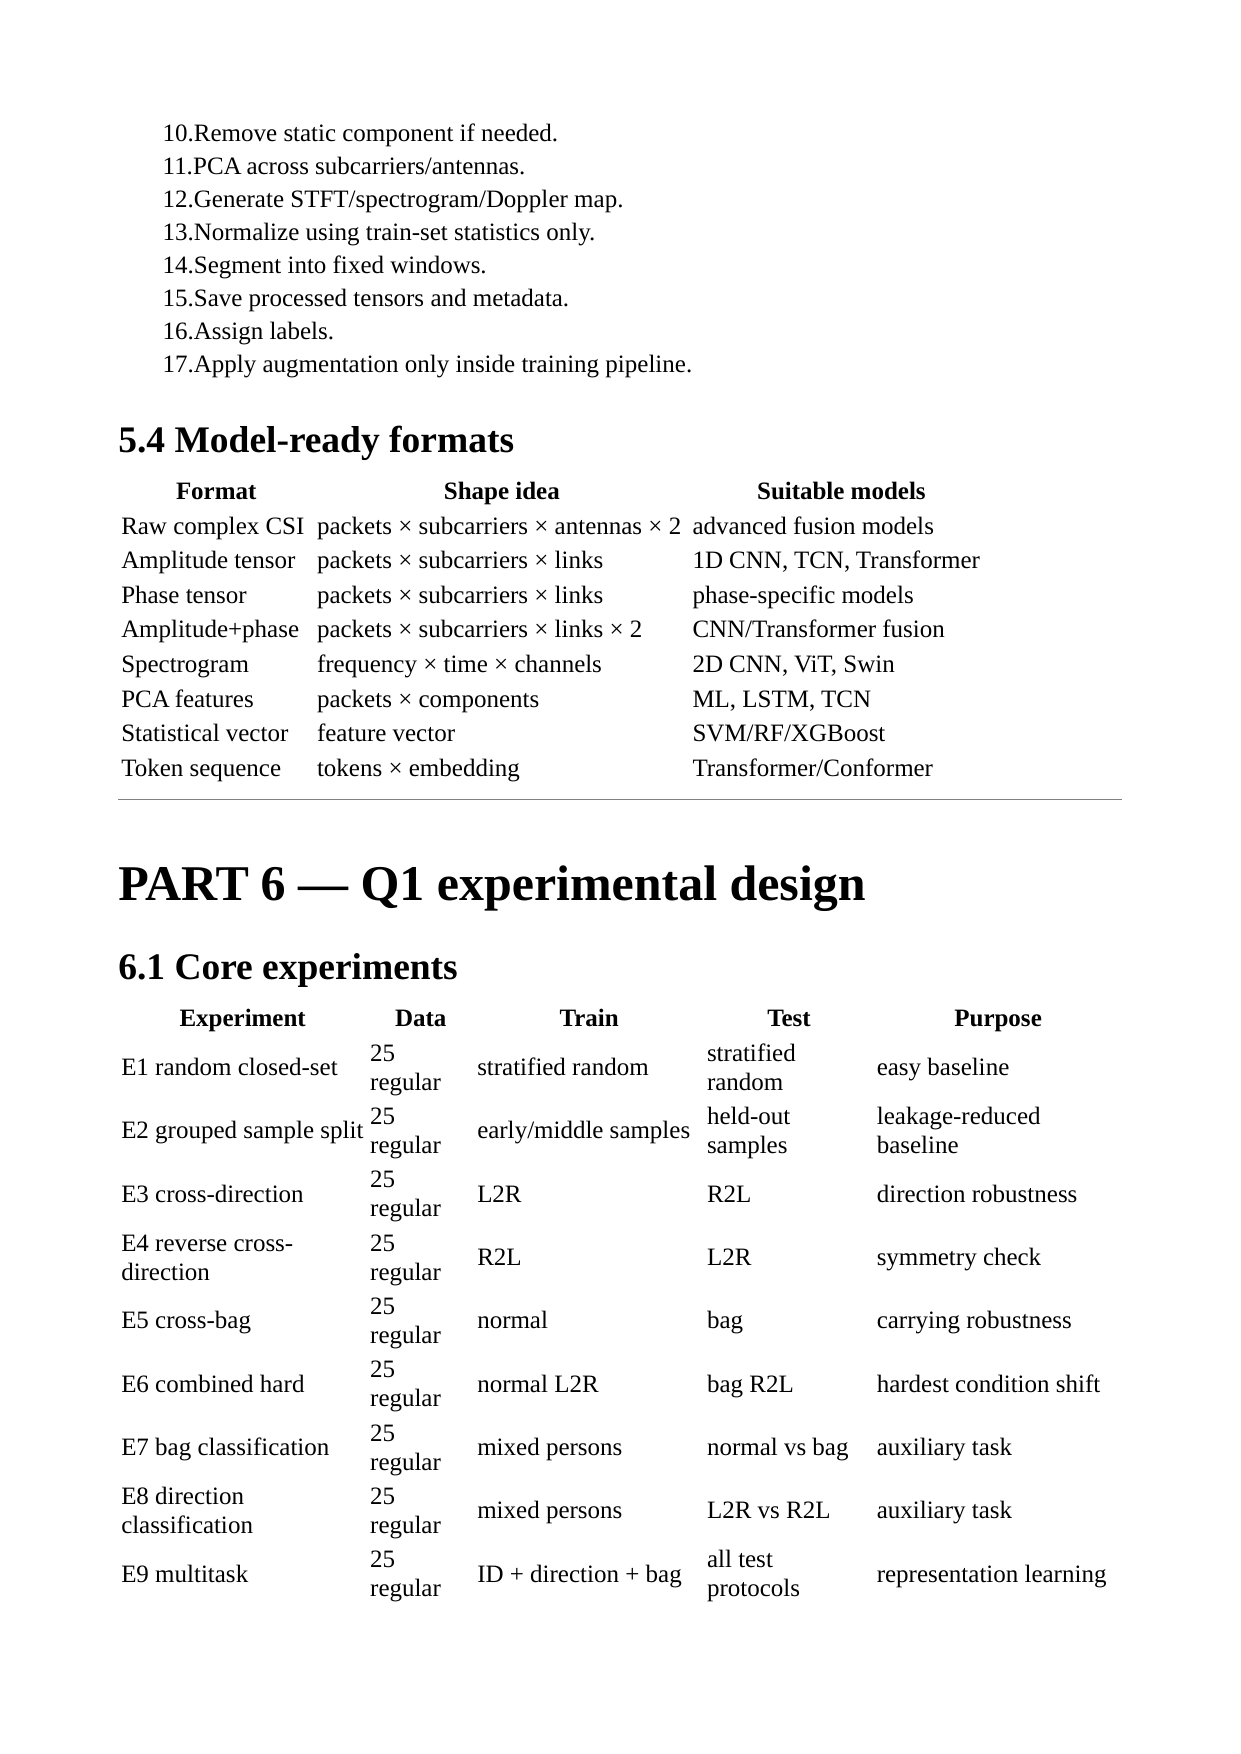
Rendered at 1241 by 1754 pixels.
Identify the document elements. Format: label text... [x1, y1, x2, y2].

table_cell L2R [704, 1225, 874, 1288]
table_cell L2R vs R2L [704, 1478, 874, 1542]
table_cell E5 cross-bag [118, 1288, 367, 1352]
table_cell bag R2L [704, 1352, 874, 1415]
table_cell representation learning [874, 1542, 1122, 1605]
list Generate STFT/spectrogram/Doppler map. [162, 184, 1122, 213]
table_cell auxiliary task [874, 1478, 1122, 1542]
table_cell ID + direction + bag [474, 1542, 704, 1605]
table_cell phase-specific models [689, 577, 993, 612]
table_cell feature vector [314, 715, 689, 750]
subtitle 5.4 Model-ready formats [118, 418, 1122, 461]
list Normalize using train-set statistics only. [162, 217, 1122, 246]
table_cell stratified random [474, 1035, 704, 1098]
table_cell Token sequence [118, 750, 314, 784]
table_cell L2R [474, 1162, 704, 1225]
table_header Shape idea [314, 473, 689, 508]
table_cell 25 regular [367, 1415, 474, 1478]
table_cell held-out samples [704, 1098, 874, 1162]
table_cell 2D CNN, ViT, Swin [689, 646, 993, 681]
table_cell CNN/Transformer fusion [689, 612, 993, 646]
table_cell 25 regular [367, 1352, 474, 1415]
table_cell packets × components [314, 681, 689, 715]
table_cell easy baseline [874, 1035, 1122, 1098]
table_cell hardest condition shift [874, 1352, 1122, 1415]
table_cell 25 regular [367, 1162, 474, 1225]
subtitle 6.1 Core experiments [118, 945, 1122, 988]
table_cell 25 regular [367, 1098, 474, 1162]
table_cell Spectrogram [118, 646, 314, 681]
table_cell normal [474, 1288, 704, 1352]
table_cell advanced fusion models [689, 508, 993, 542]
table_cell Amplitude tensor [118, 543, 314, 577]
table_cell normal L2R [474, 1352, 704, 1415]
list Segment into fixed windows. [162, 250, 1122, 279]
table_cell 25 regular [367, 1035, 474, 1098]
table_cell all test protocols [704, 1542, 874, 1605]
table_cell 1D CNN, TCN, Transformer [689, 543, 993, 577]
table_cell carrying robustness [874, 1288, 1122, 1352]
table_cell direction robustness [874, 1162, 1122, 1225]
table_cell Amplitude+phase [118, 612, 314, 646]
table_cell 25 regular [367, 1478, 474, 1542]
list Save processed tensors and metadata. [162, 283, 1122, 312]
table_cell E6 combined hard [118, 1352, 367, 1415]
table_cell E8 direction classification [118, 1478, 367, 1542]
table_header Test [704, 1000, 874, 1035]
table_cell mixed persons [474, 1415, 704, 1478]
table_header Train [474, 1000, 704, 1035]
table_cell E7 bag classification [118, 1415, 367, 1478]
table_cell packets × subcarriers × links [314, 543, 689, 577]
table_cell E2 grouped sample split [118, 1098, 367, 1162]
table_cell packets × subcarriers × antennas × 2 [314, 508, 689, 542]
list PCA across subcarriers/antennas. [162, 151, 1122, 180]
table_cell R2L [474, 1225, 704, 1288]
table_cell 25 regular [367, 1288, 474, 1352]
table_cell frequency × time × channels [314, 646, 689, 681]
table_cell auxiliary task [874, 1415, 1122, 1478]
table_cell R2L [704, 1162, 874, 1225]
list Assign labels. [162, 316, 1122, 345]
table_cell Raw complex CSI [118, 508, 314, 542]
table_cell E1 random closed-set [118, 1035, 367, 1098]
table_cell bag [704, 1288, 874, 1352]
table_header Format [118, 473, 314, 508]
table_cell packets × subcarriers × links [314, 577, 689, 612]
table_cell symmetry check [874, 1225, 1122, 1288]
table_cell normal vs bag [704, 1415, 874, 1478]
table_cell early/middle samples [474, 1098, 704, 1162]
subtitle PART 6 — Q1 experimental design [118, 854, 1122, 911]
table_header Purpose [874, 1000, 1122, 1035]
list Remove static component if needed. [162, 118, 1122, 147]
table_cell E9 multitask [118, 1542, 367, 1605]
table_cell PCA features [118, 681, 314, 715]
table_cell Statistical vector [118, 715, 314, 750]
table_header Experiment [118, 1000, 367, 1035]
table_cell Transformer/Conformer [689, 750, 993, 784]
table_cell mixed persons [474, 1478, 704, 1542]
table_cell 25 regular [367, 1542, 474, 1605]
table_cell SVM/RF/XGBoost [689, 715, 993, 750]
table_cell 25 regular [367, 1225, 474, 1288]
table_cell leakage-reduced baseline [874, 1098, 1122, 1162]
table_cell Phase tensor [118, 577, 314, 612]
table_cell tokens × embedding [314, 750, 689, 784]
table_cell E4 reverse cross-direction [118, 1225, 367, 1288]
list Apply augmentation only inside training pipeline. [162, 349, 1122, 378]
table_cell packets × subcarriers × links × 2 [314, 612, 689, 646]
table_header Data [367, 1000, 474, 1035]
table_header Suitable models [689, 473, 993, 508]
table_cell E3 cross-direction [118, 1162, 367, 1225]
table_cell stratified random [704, 1035, 874, 1098]
table_cell ML, LSTM, TCN [689, 681, 993, 715]
